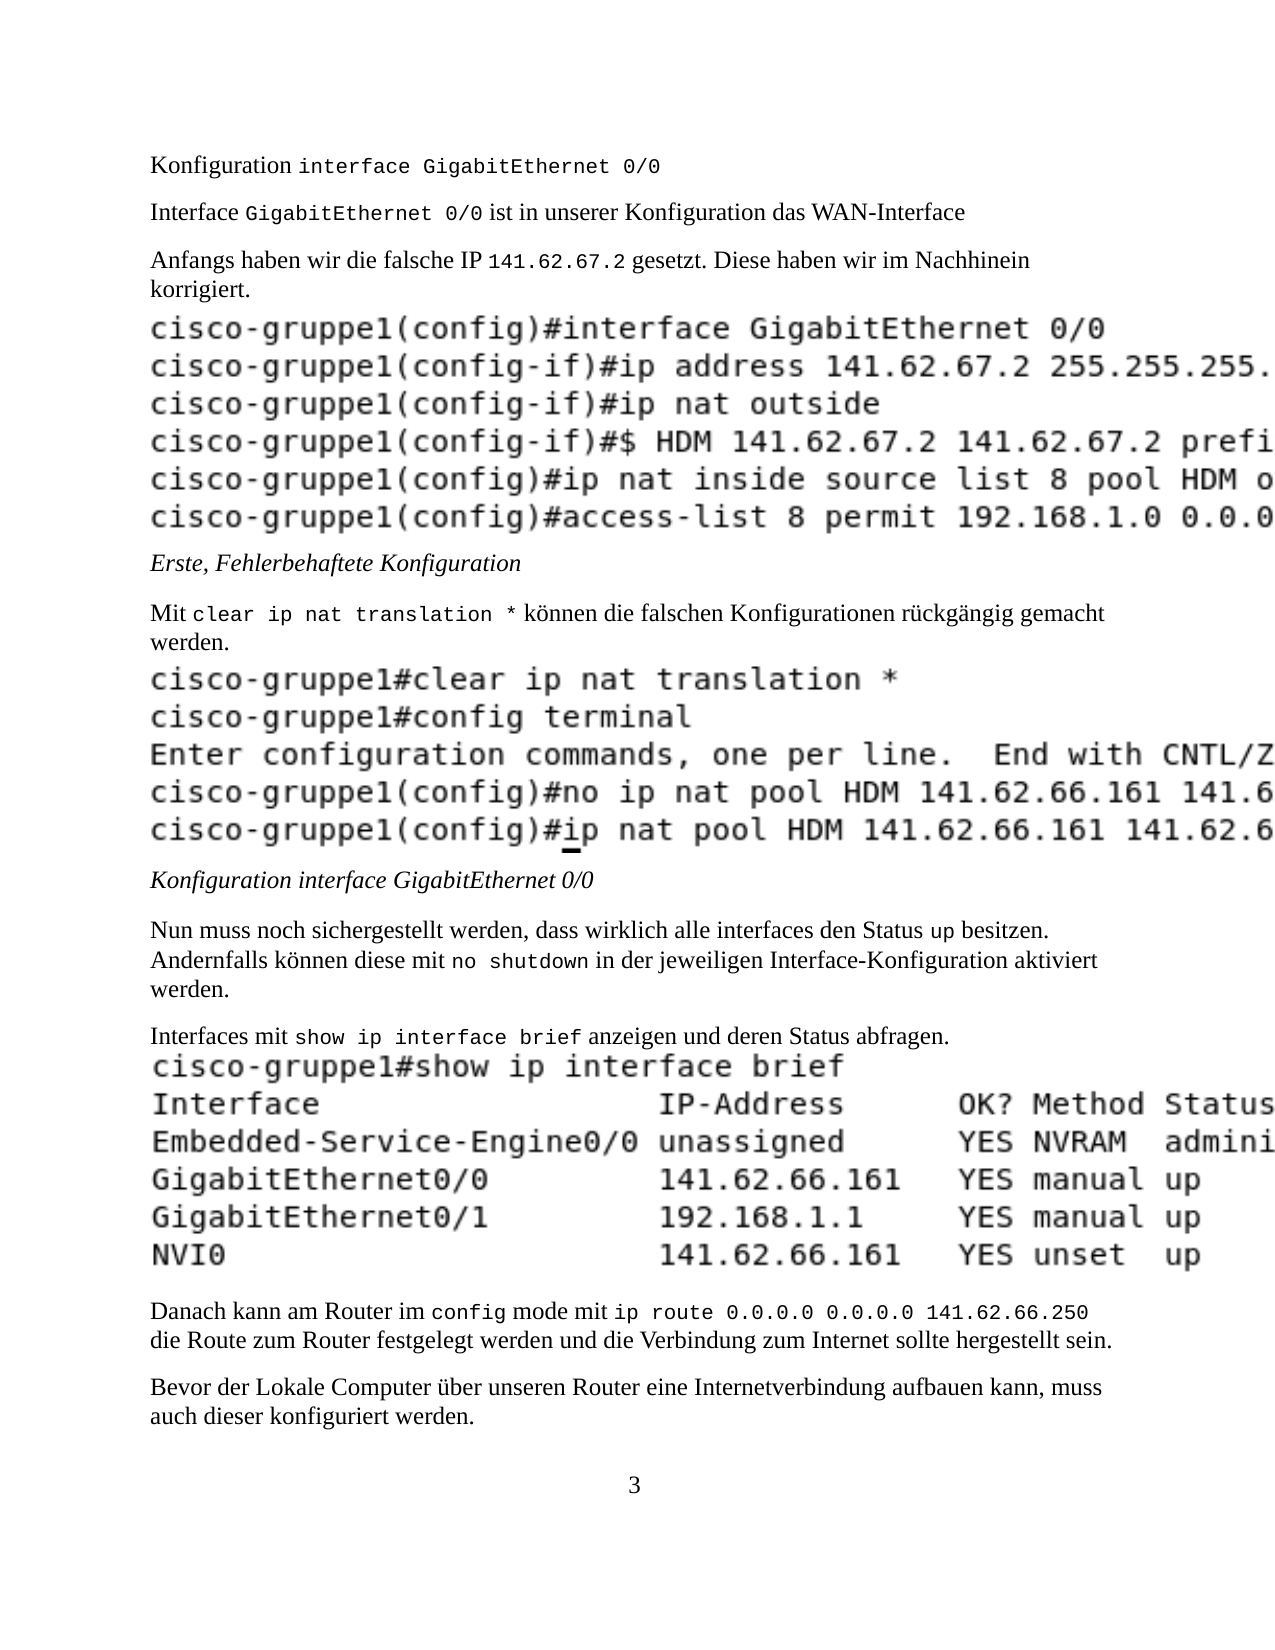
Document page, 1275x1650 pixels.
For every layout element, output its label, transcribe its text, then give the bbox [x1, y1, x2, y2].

text Mit clear ip nat translation * können die falschen Konfigurationen rückgängig gemacht werden. [150, 598, 1125, 656]
picture [150, 665, 1275, 853]
text Interfaces mit show ip interface brief anzeigen und deren Status abfragen. [150, 1021, 1125, 1050]
text Bevor der Lokale Computer über unseren Router eine Internetverbindung aufbauen kann, muss auch dieser konfiguriert werden. [150, 1372, 1125, 1429]
picture [150, 312, 1275, 536]
text Danach kann am Router im config mode mit ip route 0.0.0.0 0.0.0.0 141.62.66.250 die Route zum Router festgelegt werden und die Verbindung zum Internet sollte hergestellt sein. [150, 1296, 1125, 1354]
picture [150, 1050, 1275, 1278]
text Erste, Fehlerbehaftete Konfiguration [150, 548, 1125, 576]
text Anfangs haben wir die falsche IP 141.62.67.2 gesetzt. Diese haben wir im Nachhinein korrigiert. [150, 245, 1125, 303]
text Konfiguration interface GigabitEthernet 0/0 [150, 150, 1125, 179]
text Nun muss noch sichergestellt werden, dass wirklich alle interfaces den Status up besitzen. Andernfalls können diese mit no shutdown in der jeweiligen Interface-Konfiguration aktiviert werden. [150, 915, 1125, 1003]
text Interface GigabitEthernet 0/0 ist in unserer Konfiguration das WAN-Interface [150, 197, 1125, 227]
text Konfiguration interface GigabitEthernet 0/0 [150, 865, 1125, 894]
